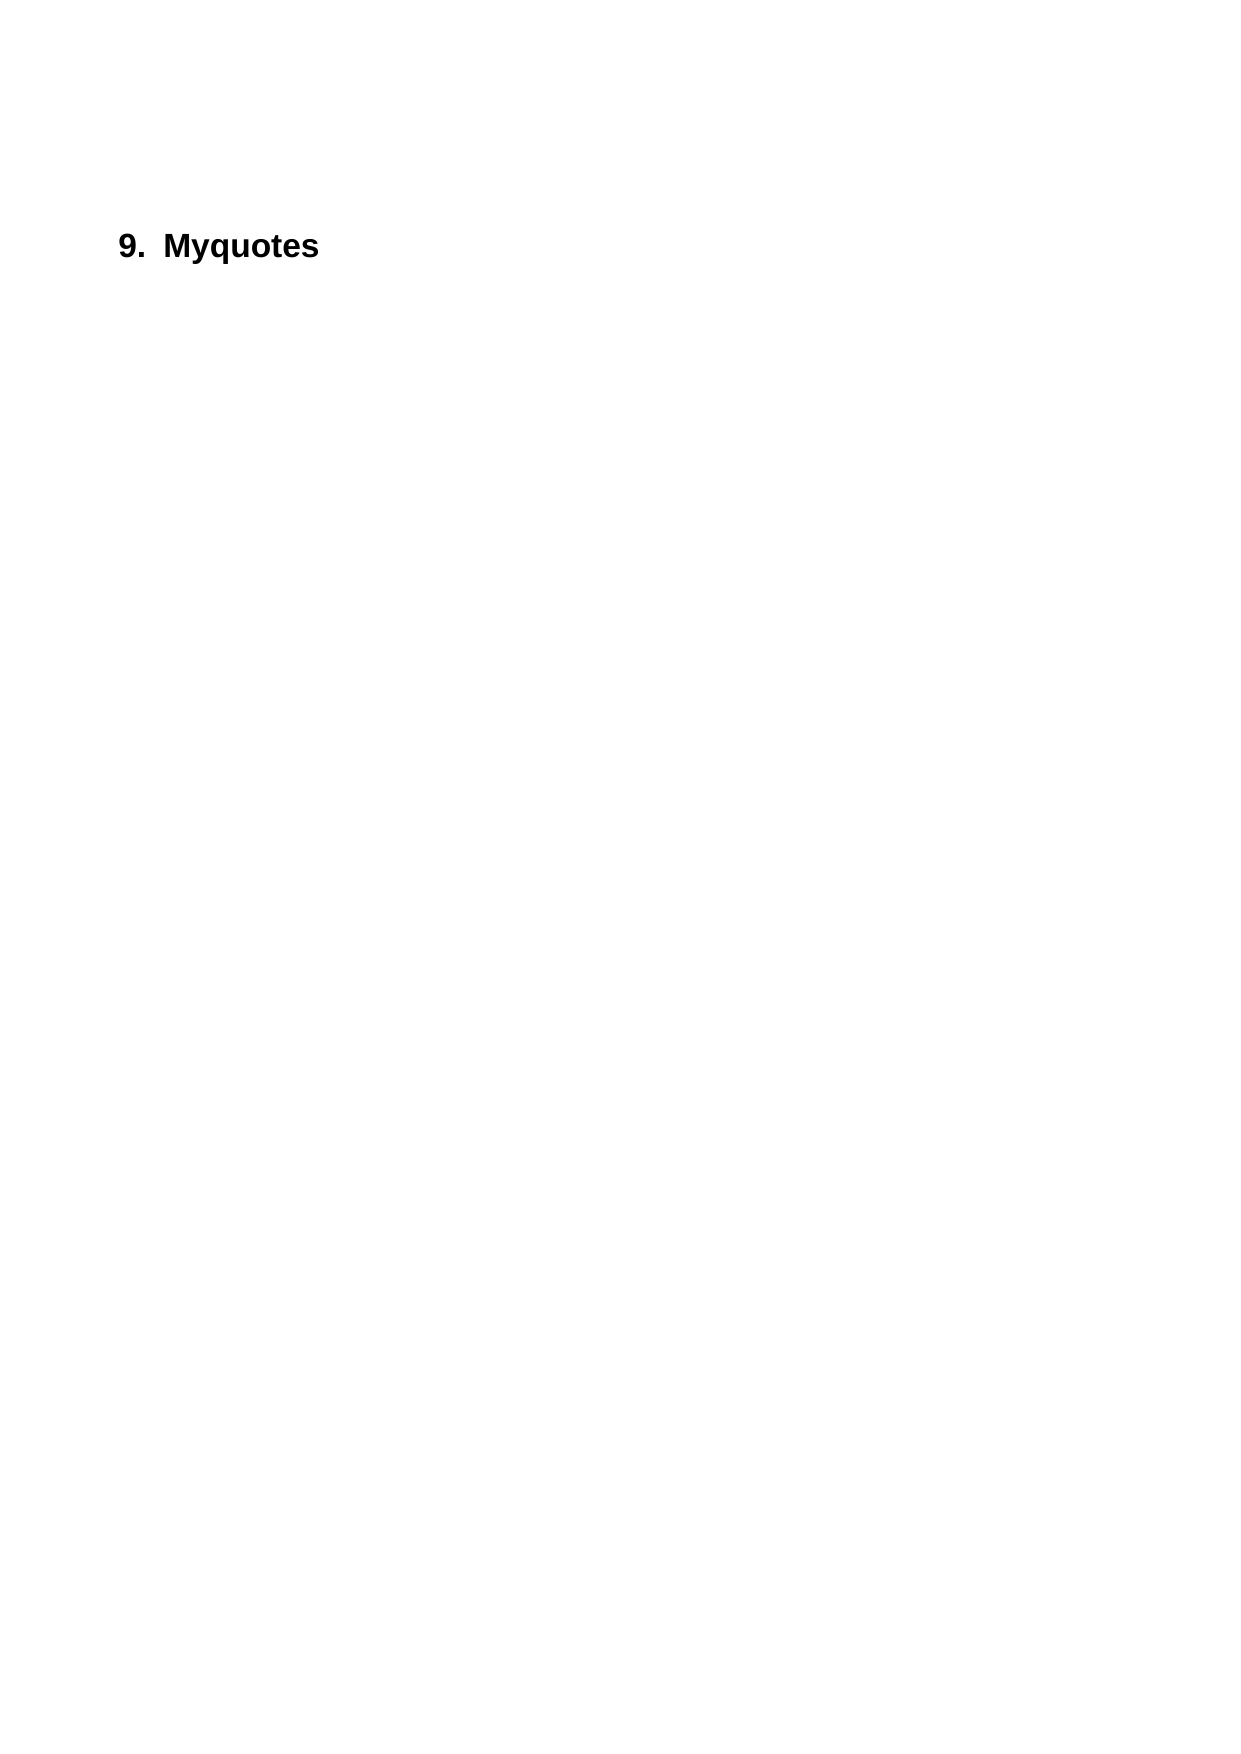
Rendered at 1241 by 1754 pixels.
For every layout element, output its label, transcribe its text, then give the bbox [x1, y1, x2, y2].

subtitle Myquotes [118, 226, 1122, 264]
